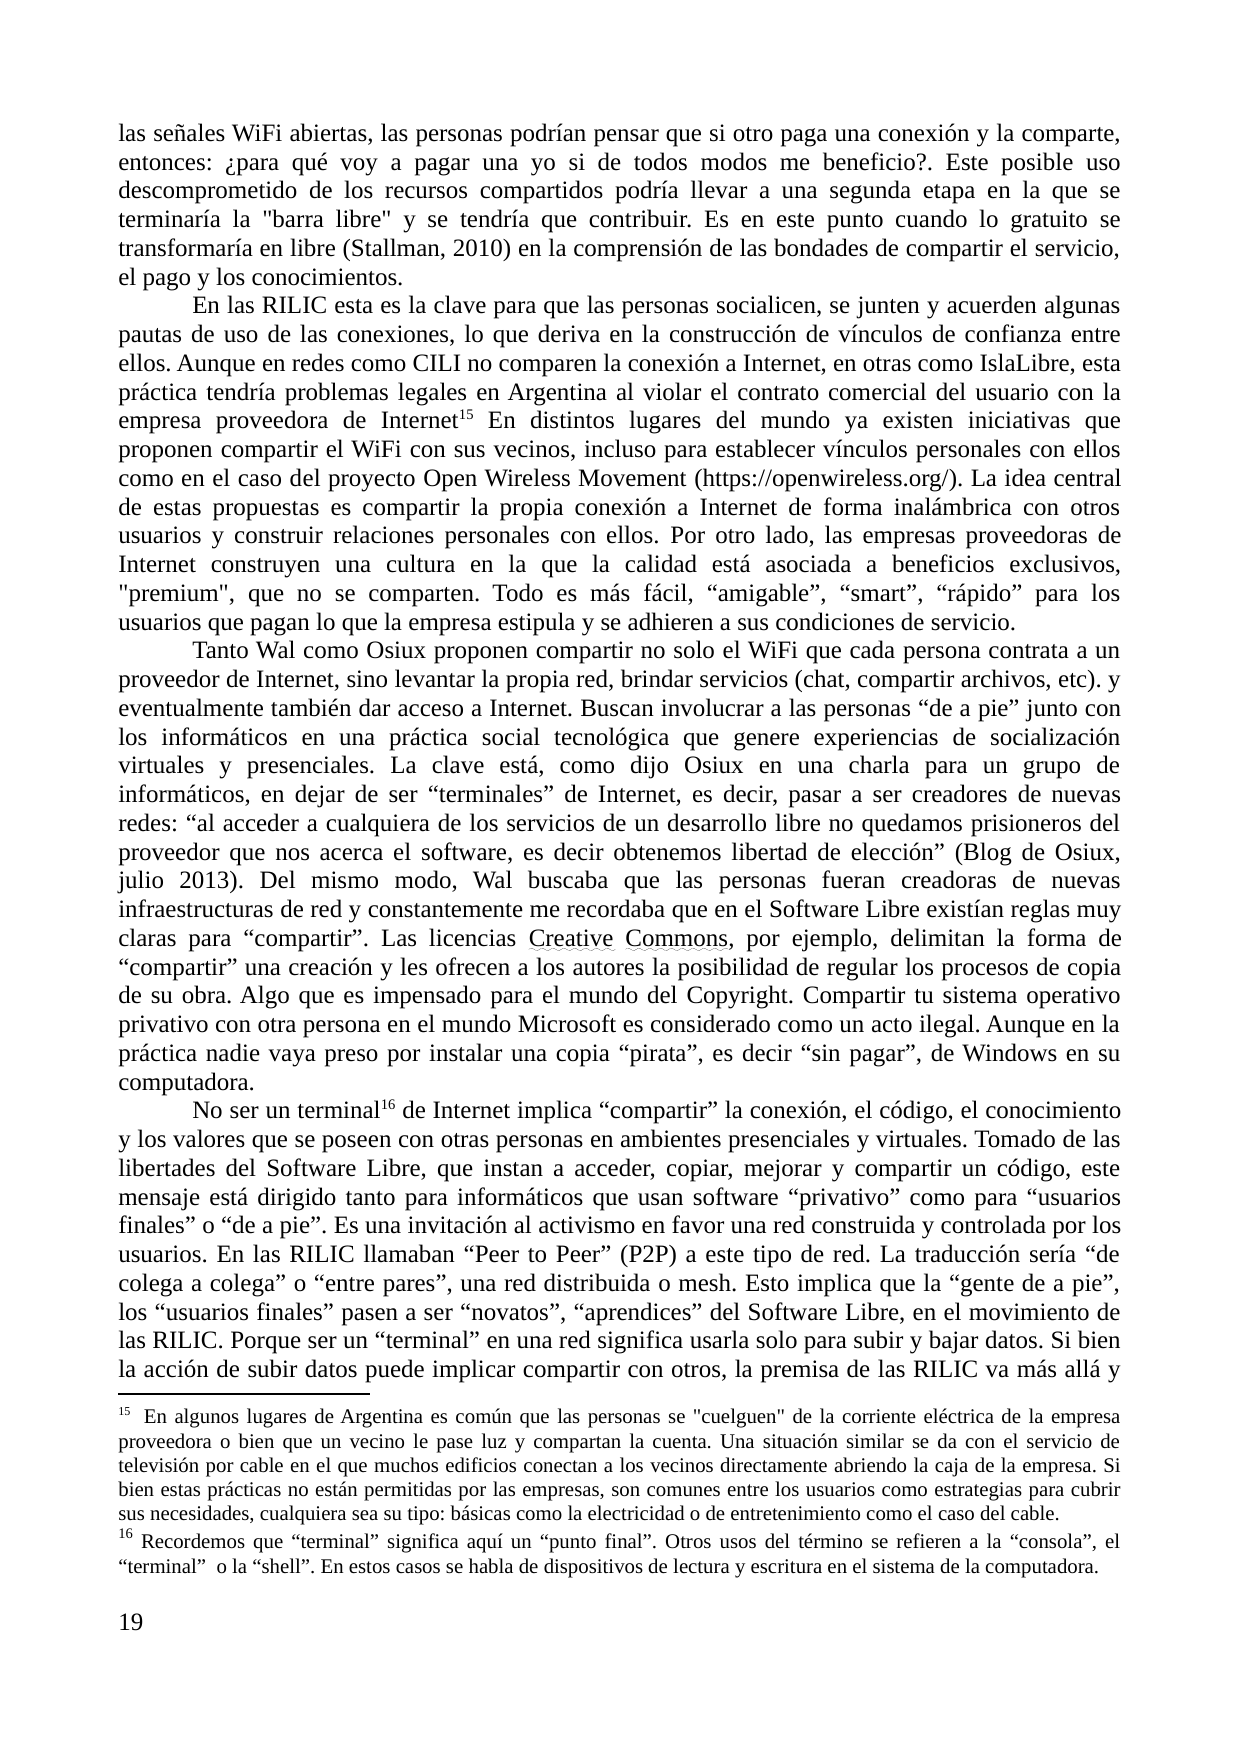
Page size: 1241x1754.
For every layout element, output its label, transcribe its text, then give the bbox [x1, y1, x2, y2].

text Recordemos que “terminal” significa aquí un “punto final”. Otros usos del término se refieren a la “consola”, el “terminal” o la “shell”. En estos casos se habla de dispositivos de lectura y escritura en el sistema de la computadora. [118, 1525, 1122, 1578]
text En algunos lugares de Argentina es común que las personas se "cuelguen" de la corriente eléctrica de la empresa proveedora o bien que un vecino le pase luz y compartan la cuenta. Una situación similar se da con el servicio de televisión por cable en el que muchos edificios conectan a los vecinos directamente abriendo la caja de la empresa. Si bien estas prácticas no están permitidas por las empresas, son comunes entre los usuarios como estrategias para cubrir sus necesidades, cualquiera sea su tipo: básicas como la electricidad o de entretenimiento como el caso del cable. [118, 1400, 1122, 1525]
text las señales WiFi abiertas, las personas podrían pensar que si otro paga una conexión y la comparte, entonces: ¿para qué voy a pagar una yo si de todos modos me beneficio?. Este posible uso descomprometido de los recursos compartidos podría llevar a una segunda etapa en la que se terminaría la "barra libre" y se tendría que contribuir. Es en este punto cuando lo gratuito se transformaría en libre (Stallman, 2010) en la comprensión de las bondades de compartir el servicio, el pago y los conocimientos. [118, 118, 1122, 291]
text No ser un terminal de Internet implica “compartir” la conexión, el código, el conocimiento y los valores que se poseen con otras personas en ambientes presenciales y virtuales. Tomado de las libertades del Software Libre, que instan a acceder, copiar, mejorar y compartir un código, este mensaje está dirigido tanto para informáticos que usan software “privativo” como para “usuarios finales” o “de a pie”. Es una invitación al activismo en favor una red construida y controlada por los usuarios. En las RILIC llamaban “Peer to Peer” (P2P) a este tipo de red. La traducción sería “de colega a colega” o “entre pares”, una red distribuida o mesh. Esto implica que la “gente de a pie”, los “usuarios finales” pasen a ser “novatos”, “aprendices” del Software Libre, en el movimiento de las RILIC. Porque ser un “terminal” en una red significa usarla solo para subir y bajar datos. Si bien la acción de subir datos puede implicar compartir con otros, la premisa de las RILIC va más allá y [118, 1096, 1122, 1383]
text Tanto Wal como Osiux proponen compartir no solo el WiFi que cada persona contrata a un proveedor de Internet, sino levantar la propia red, brindar servicios (chat, compartir archivos, etc). y eventualmente también dar acceso a Internet. Buscan involucrar a las personas “de a pie” junto con los informáticos en una práctica social tecnológica que genere experiencias de socialización virtuales y presenciales. La clave está, como dijo Osiux en una charla para un grupo de informáticos, en dejar de ser “terminales” de Internet, es decir, pasar a ser creadores de nuevas redes: “al acceder a cualquiera de los servicios de un desarrollo libre no quedamos prisioneros del proveedor que nos acerca el software, es decir obtenemos libertad de elección” (Blog de Osiux, julio 2013). Del mismo modo, Wal buscaba que las personas fueran creadoras de nuevas infraestructuras de red y constantemente me recordaba que en el Software Libre existían reglas muy claras para “compartir”. Las licencias Creative Commons, por ejemplo, delimitan la forma de “compartir” una creación y les ofrecen a los autores la posibilidad de regular los procesos de copia de su obra. Algo que es impensado para el mundo del Copyright. Compartir tu sistema operativo privativo con otra persona en el mundo Microsoft es considerado como un acto ilegal. Aunque en la práctica nadie vaya preso por instalar una copia “pirata”, es decir “sin pagar”, de Windows en su computadora. [118, 636, 1122, 1096]
text En las RILIC esta es la clave para que las personas socialicen, se junten y acuerden algunas pautas de uso de las conexiones, lo que deriva en la construcción de vínculos de confianza entre ellos. Aunque en redes como CILI no comparen la conexión a Internet, en otras como IslaLibre, esta práctica tendría problemas legales en Argentina al violar el contrato comercial del usuario con la empresa proveedora de Internet En distintos lugares del mundo ya existen iniciativas que proponen compartir el WiFi con sus vecinos, incluso para establecer vínculos personales con ellos como en el caso del proyecto Open Wireless Movement (https://openwireless.org/). La idea central de estas propuestas es compartir la propia conexión a Internet de forma inalámbrica con otros usuarios y construir relaciones personales con ellos. Por otro lado, las empresas proveedoras de Internet construyen una cultura en la que la calidad está asociada a beneficios exclusivos, "premium", que no se comparten. Todo es más fácil, “amigable”, “smart”, “rápido” para los usuarios que pagan lo que la empresa estipula y se adhieren a sus condiciones de servicio. [118, 291, 1122, 636]
